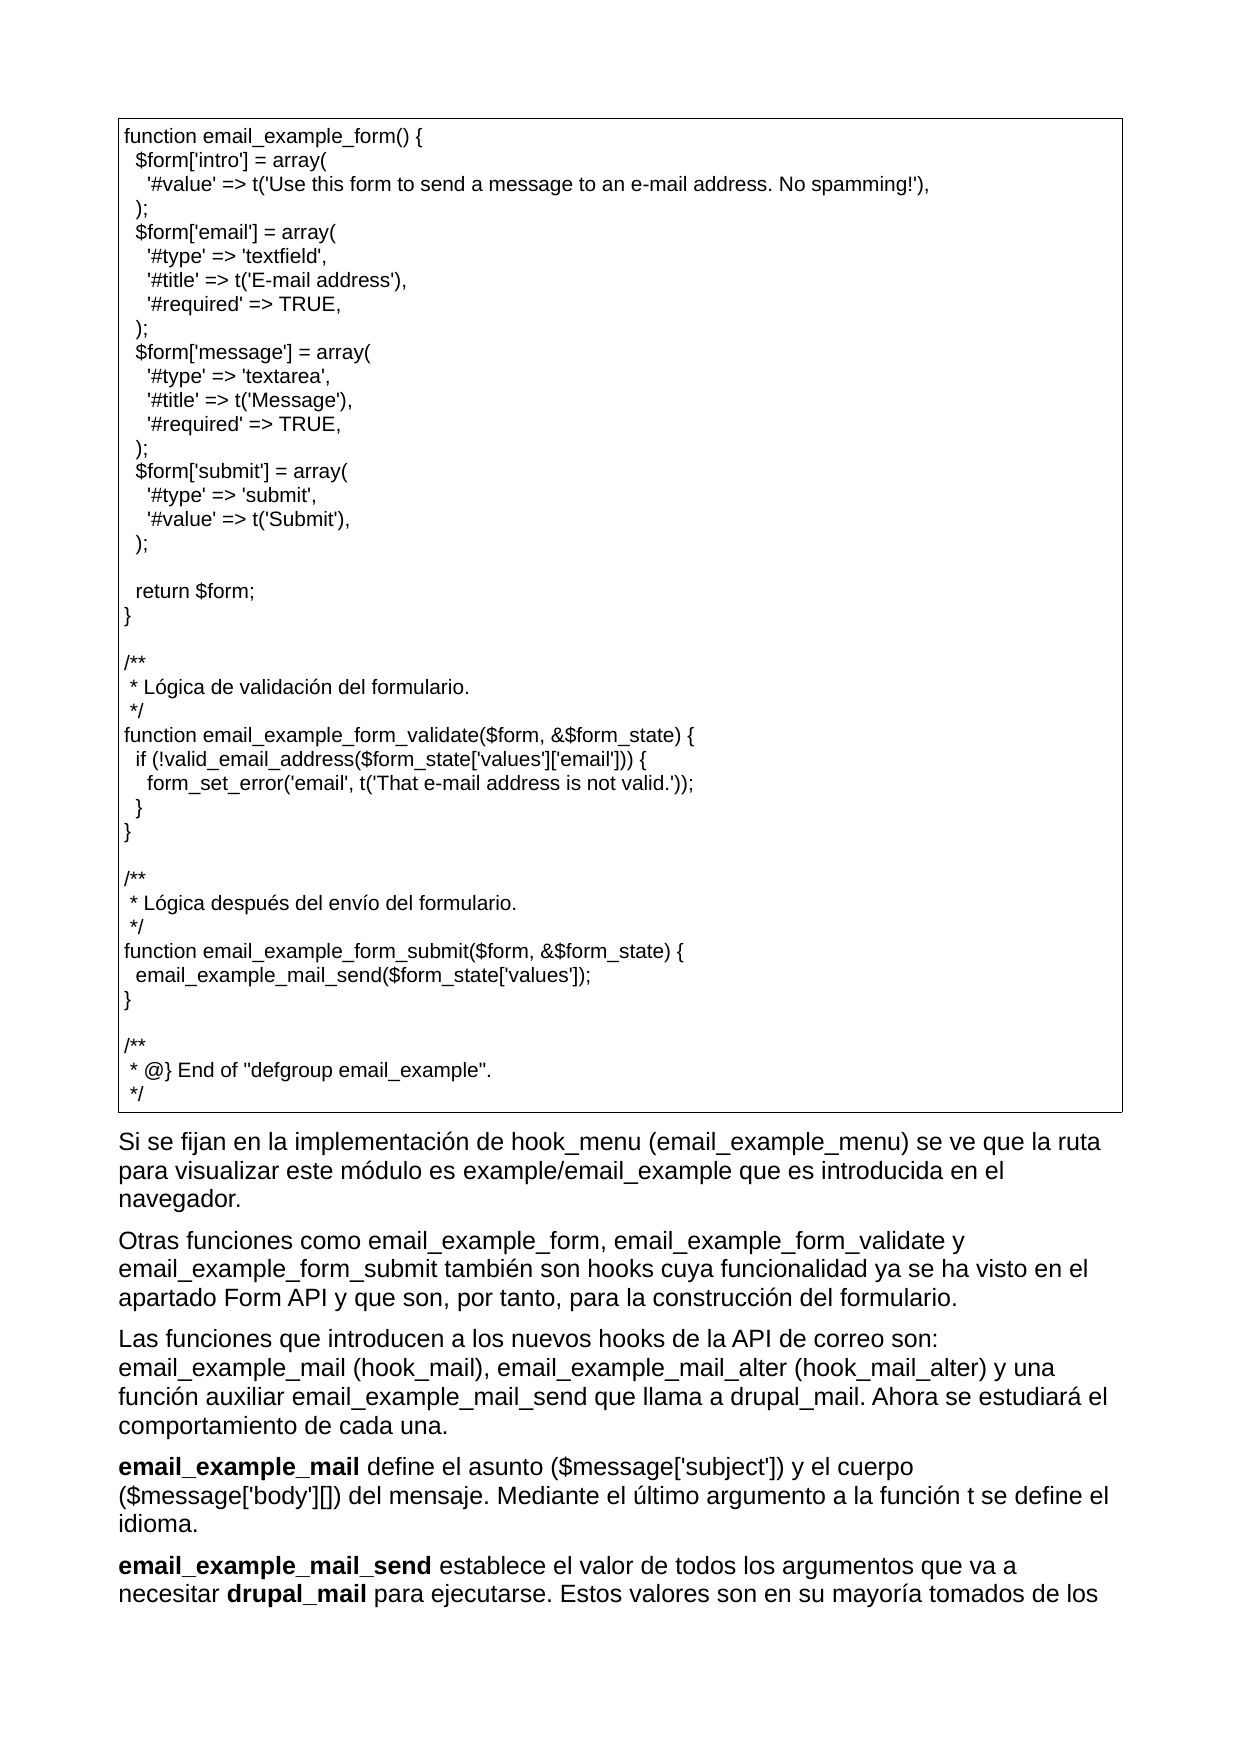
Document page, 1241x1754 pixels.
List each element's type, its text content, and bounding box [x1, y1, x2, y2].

text Si se fijan en la implementación de hook_menu (email_example_menu) se ve que la ruta para visualizar este módulo es example/email_example que es introducida en el navegador. [118, 1127, 1122, 1213]
text email_example_mail_send establece el valor de todos los argumentos que va a necesitar drupal_mail para ejecutarse. Estos valores son en su mayoría tomados de los [118, 1551, 1122, 1608]
text Otras funciones como email_example_form, email_example_form_validate y email_example_form_submit también son hooks cuya funcionalidad ya se ha visto en el apartado Form API y que son, por tanto, para la construcción del formulario. [118, 1226, 1122, 1312]
text Las funciones que introducen a los nuevos hooks de la API de correo son: email_example_mail (hook_mail), email_example_mail_alter (hook_mail_alter) y una función auxiliar email_example_mail_send que llama a drupal_mail. Ahora se estudiará el comportamiento de cada una. [118, 1324, 1122, 1439]
table_header function email_example_form() { $form['intro'] = array( '#value' => t('Use this form to send a message to an e-mail address. No spamming!'), ); $form['email'] = array( '#type' => 'textfield', '#title' => t('E-mail address'), '#required' => TRUE, ); $form['message'] = array( '#type' => 'textarea', '#title' => t('Message'), '#required' => TRUE, ); $form['submit'] = array( '#type' => 'submit', '#value' => t('Submit'), ); return $form; } /** * Lógica de validación del formulario. */ function email_example_form_validate($form, &$form_state) { if (!valid_email_address($form_state['values']['email'])) { form_set_error('email', t('That e-mail address is not valid.')); } } /** * Lógica después del envío del formulario. */ function email_example_form_submit($form, &$form_state) { email_example_mail_send($form_state['values']); } /** * @} End of "defgroup email_example". */ [119, 119, 1122, 1112]
text email_example_mail define el asunto ($message['subject']) y el cuerpo ($message['body'][]) del mensaje. Mediante el último argumento a la función t se define el idioma. [118, 1452, 1122, 1538]
